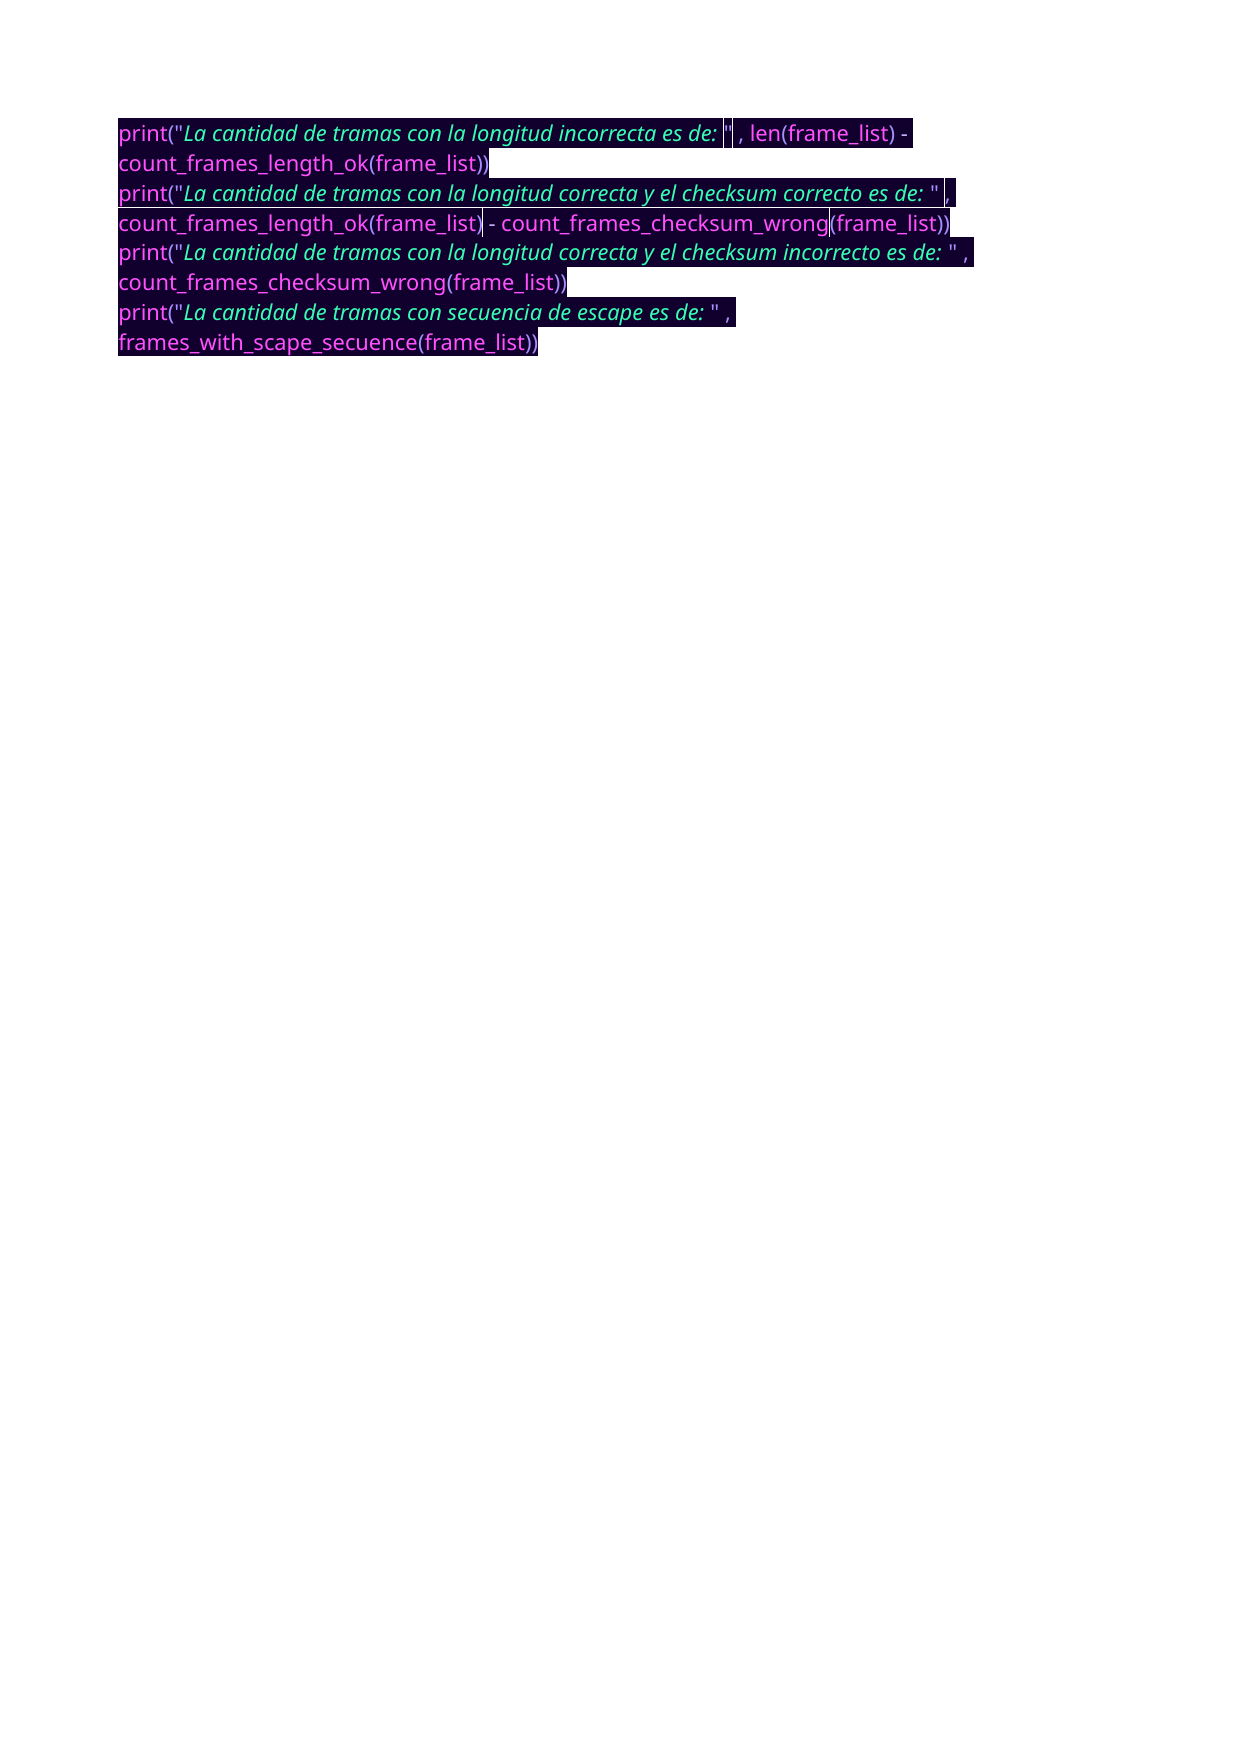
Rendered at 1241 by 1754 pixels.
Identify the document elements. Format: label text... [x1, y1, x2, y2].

text print("La cantidad de tramas con la longitud correcta y el checksum incorrecto es de: " , count_frames_checksum_wrong(frame_list)) [118, 237, 1122, 297]
text print("La cantidad de tramas con la longitud incorrecta es de: " , len(frame_list) - count_frames_length_ok(frame_list)) [118, 118, 1122, 178]
text print("La cantidad de tramas con secuencia de escape es de: " , frames_with_scape_secuence(frame_list)) [118, 297, 1122, 356]
text print("La cantidad de tramas con la longitud correcta y el checksum correcto es de: " , count_frames_length_ok(frame_list) - count_frames_checksum_wrong(frame_list)) [118, 178, 1122, 237]
